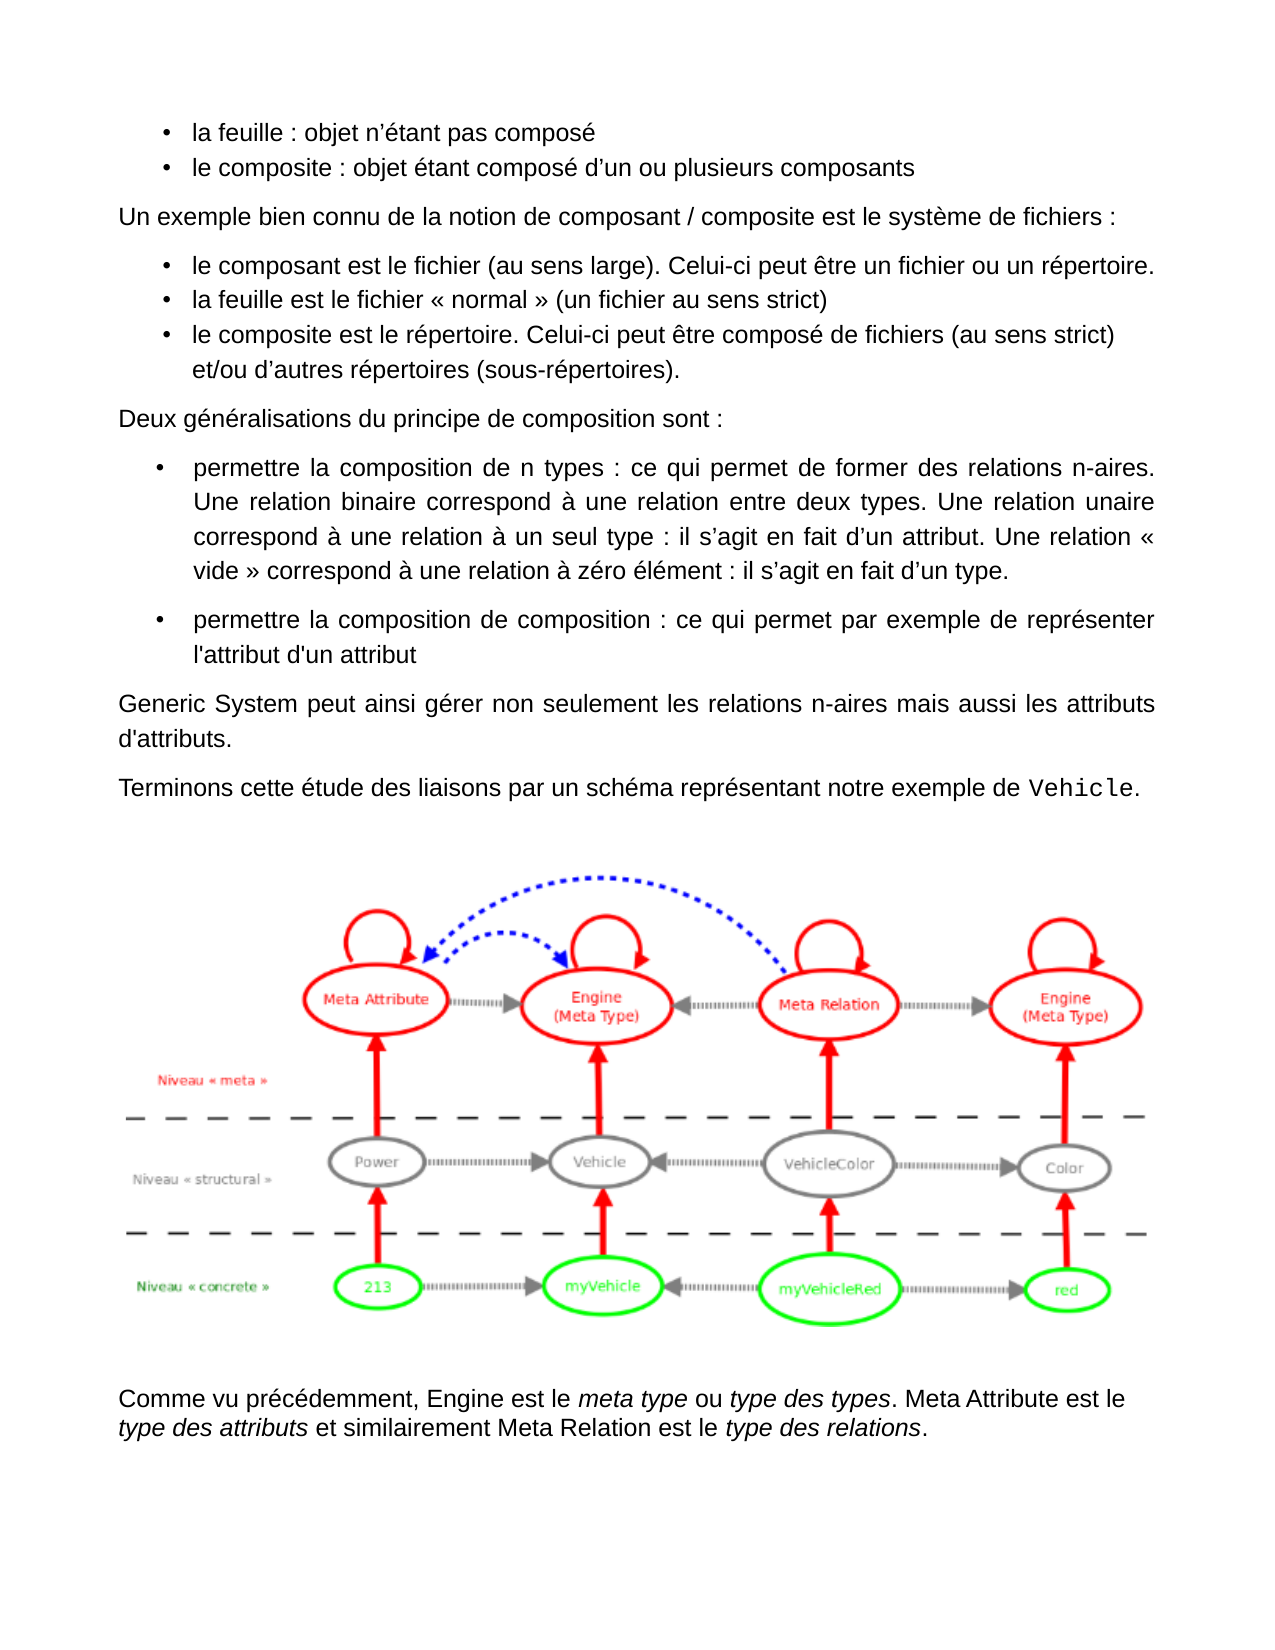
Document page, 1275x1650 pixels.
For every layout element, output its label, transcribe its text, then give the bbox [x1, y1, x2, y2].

list le composite : objet étant composé d’un ou plusieurs composants [162, 153, 1157, 182]
list la feuille est le fichier « normal » (un fichier au sens strict) [162, 286, 1157, 314]
list le composite est le répertoire. Celui-ci peut être composé de fichiers (au sens strict) et/ou d’autres répertoires (sous-répertoires). [162, 320, 1157, 383]
text Generic System peut ainsi gérer non seulement les relations n-aires mais aussi les attributs d'attributs. [118, 689, 1157, 752]
text Un exemple bien connu de la notion de composant / composite est le système de fichiers : [118, 202, 1157, 231]
list la feuille : objet n’étant pas composé [162, 118, 1157, 147]
picture [125, 873, 1150, 1327]
text Deux généralisations du principe de composition sont : [118, 404, 1157, 432]
list permettre la composition de composition : ce qui permet par exemple de représenter l'attribut d'un attribut [156, 605, 1157, 669]
list le composant est le fichier (au sens large). Celui-ci peut être un fichier ou un répertoire. [162, 251, 1157, 280]
text Comme vu précédemment, Engine est le meta type ou type des types. Meta Attribute est le type des attributs et similairement Meta Relation est le type des relations. [118, 1384, 1157, 1441]
text Terminons cette étude des liaisons par un schéma représentant notre exemple de Vehicle. [118, 773, 1157, 803]
list permettre la composition de n types : ce qui permet de former des relations n-aires. Une relation binaire correspond à une relation entre deux types. Une relation unaire correspond à une relation à un seul type : il s’agit en fait d’un attribut. Une relation « vide » correspond à une relation à zéro élément : il s’agit en fait d’un type. [156, 453, 1157, 585]
